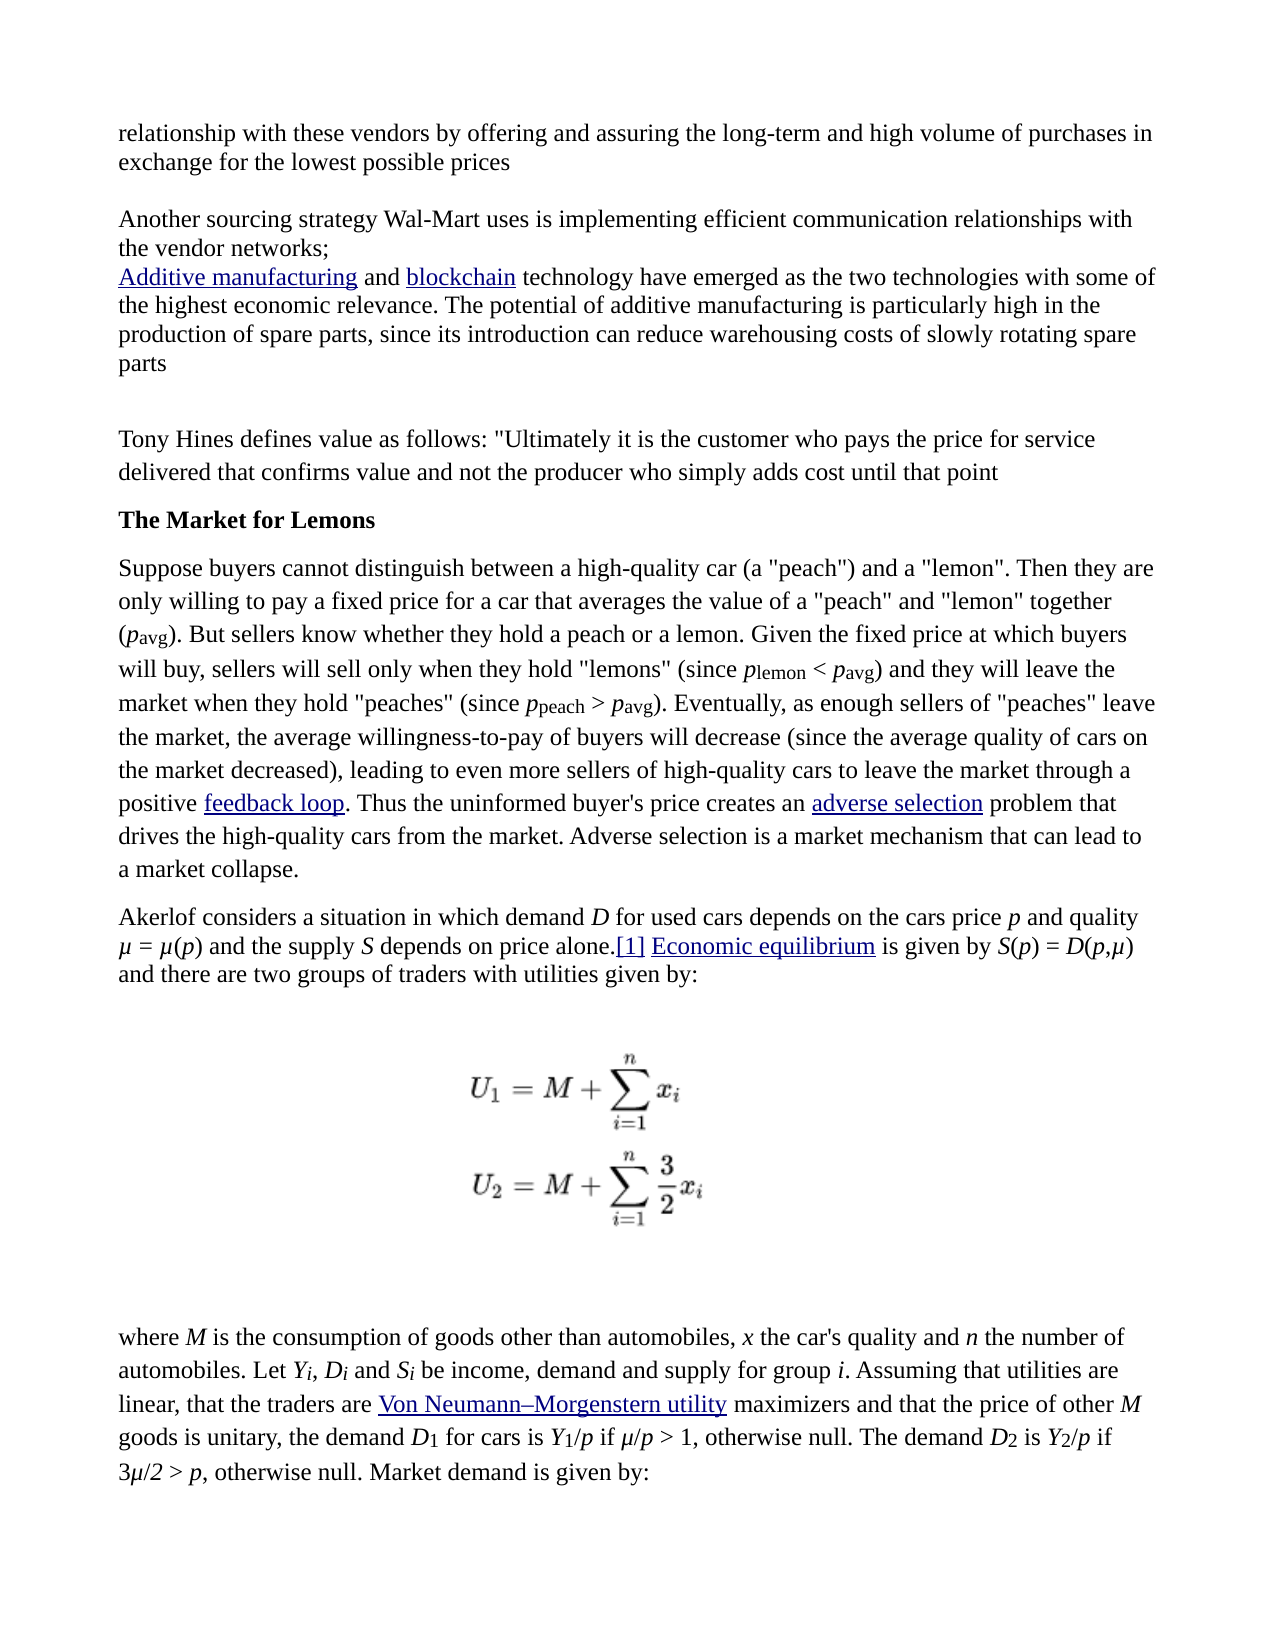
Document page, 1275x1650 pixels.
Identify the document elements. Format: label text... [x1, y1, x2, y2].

text Additive manufacturing and blockchain technology have emerged as the two technologies with some of the highest economic relevance. The potential of additive manufacturing is particularly high in the production of spare parts, since its introduction can reduce warehousing costs of slowly rotating spare parts [118, 262, 1157, 377]
text relationship with these vendors by offering and assuring the long-term and high volume of purchases in exchange for the lowest possible prices [118, 118, 1157, 176]
picture [421, 1036, 815, 1247]
text Akerlof considers a situation in which demand D for used cars depends on the cars price p and quality µ = µ(p) and the supply S depends on price alone.[1] Economic equilibrium is given by S(p) = D(p,µ) and there are two groups of traders with utilities given by: [118, 902, 1157, 988]
text Tony Hines defines value as follows: "Ultimately it is the customer who pays the price for service delivered that confirms value and not the producer who simply adds cost until that point [118, 424, 1157, 486]
text where M is the consumption of goods other than automobiles, x the car's quality and n the number of automobiles. Let Yi, Di and Si be income, demand and supply for group i. Assuming that utilities are linear, that the traders are Von Neumann–Morgenstern utility maximizers and that the price of other M goods is unitary, the demand D1 for cars is Y1/p if μ/p > 1, otherwise null. The demand D2 is Y2/p if 3μ/2 > p, otherwise null. Market demand is given by: [118, 1322, 1157, 1485]
text Another sourcing strategy Wal-Mart uses is implementing efficient communication relationships with the vendor networks; [118, 204, 1157, 262]
text Suppose buyers cannot distinguish between a high-quality car (a "peach") and a "lemon". Then they are only willing to pay a fixed price for a car that averages the value of a "peach" and "lemon" together (pavg). But sellers know whether they hold a peach or a lemon. Given the fixed price at which buyers will buy, sellers will sell only when they hold "lemons" (since plemon < pavg) and they will leave the market when they hold "peaches" (since ppeach > pavg). Eventually, as enough sellers of "peaches" leave the market, the average willingness-to-pay of buyers will decrease (since the average quality of cars on the market decreased), leading to even more sellers of high-quality cars to leave the market through a positive feedback loop. Thus the uninformed buyer's price creates an adverse selection problem that drives the high-quality cars from the market. Adverse selection is a market mechanism that can lead to a market collapse. [118, 553, 1157, 883]
text The Market for Lemons [118, 505, 1157, 534]
